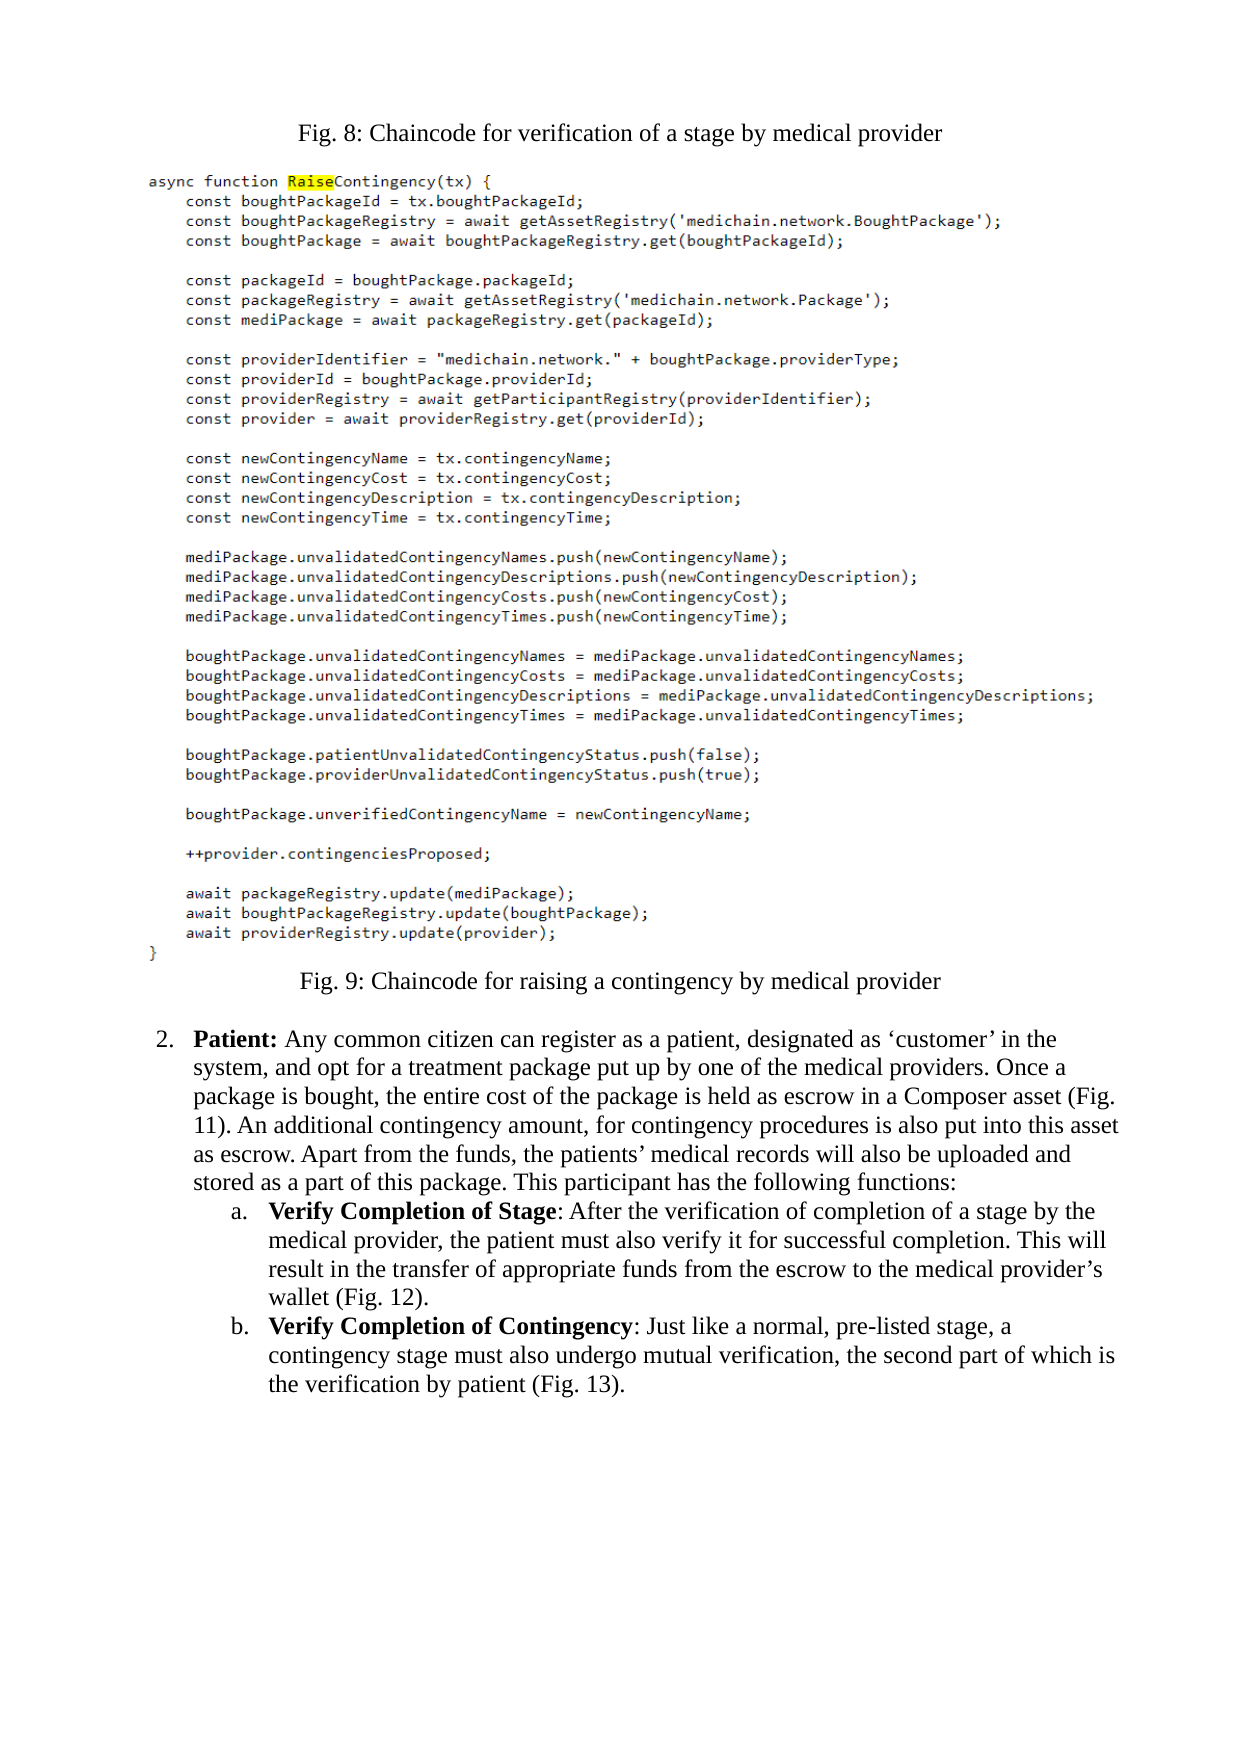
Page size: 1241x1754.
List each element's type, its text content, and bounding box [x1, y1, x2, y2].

text Fig. 8: Chaincode for verification of a stage by medical provider [118, 118, 1122, 147]
list Verify Completion of Contingency: Just like a normal, pre-listed stage, a contingency stage must also undergo mutual verification, the second part of which is the verification by patient (Fig. 13). [231, 1311, 1122, 1397]
picture [141, 175, 1099, 967]
list Patient: Any common citizen can register as a patient, designated as ‘customer’ in the system, and opt for a treatment package put up by one of the medical providers. Once a package is bought, the entire cost of the package is held as escrow in a Composer asset (Fig. 11). An additional contingency amount, for contingency procedures is also put into this asset as escrow. Apart from the funds, the patients’ medical records will also be uploaded and stored as a part of this package. This participant has the following functions: [156, 1024, 1122, 1196]
list Verify Completion of Stage: After the verification of completion of a stage by the medical provider, the patient must also verify it for successful completion. This will result in the transfer of appropriate funds from the escrow to the medical provider’s wallet (Fig. 12). [231, 1196, 1122, 1311]
text Fig. 9: Chaincode for raising a contingency by medical provider [118, 966, 1122, 995]
